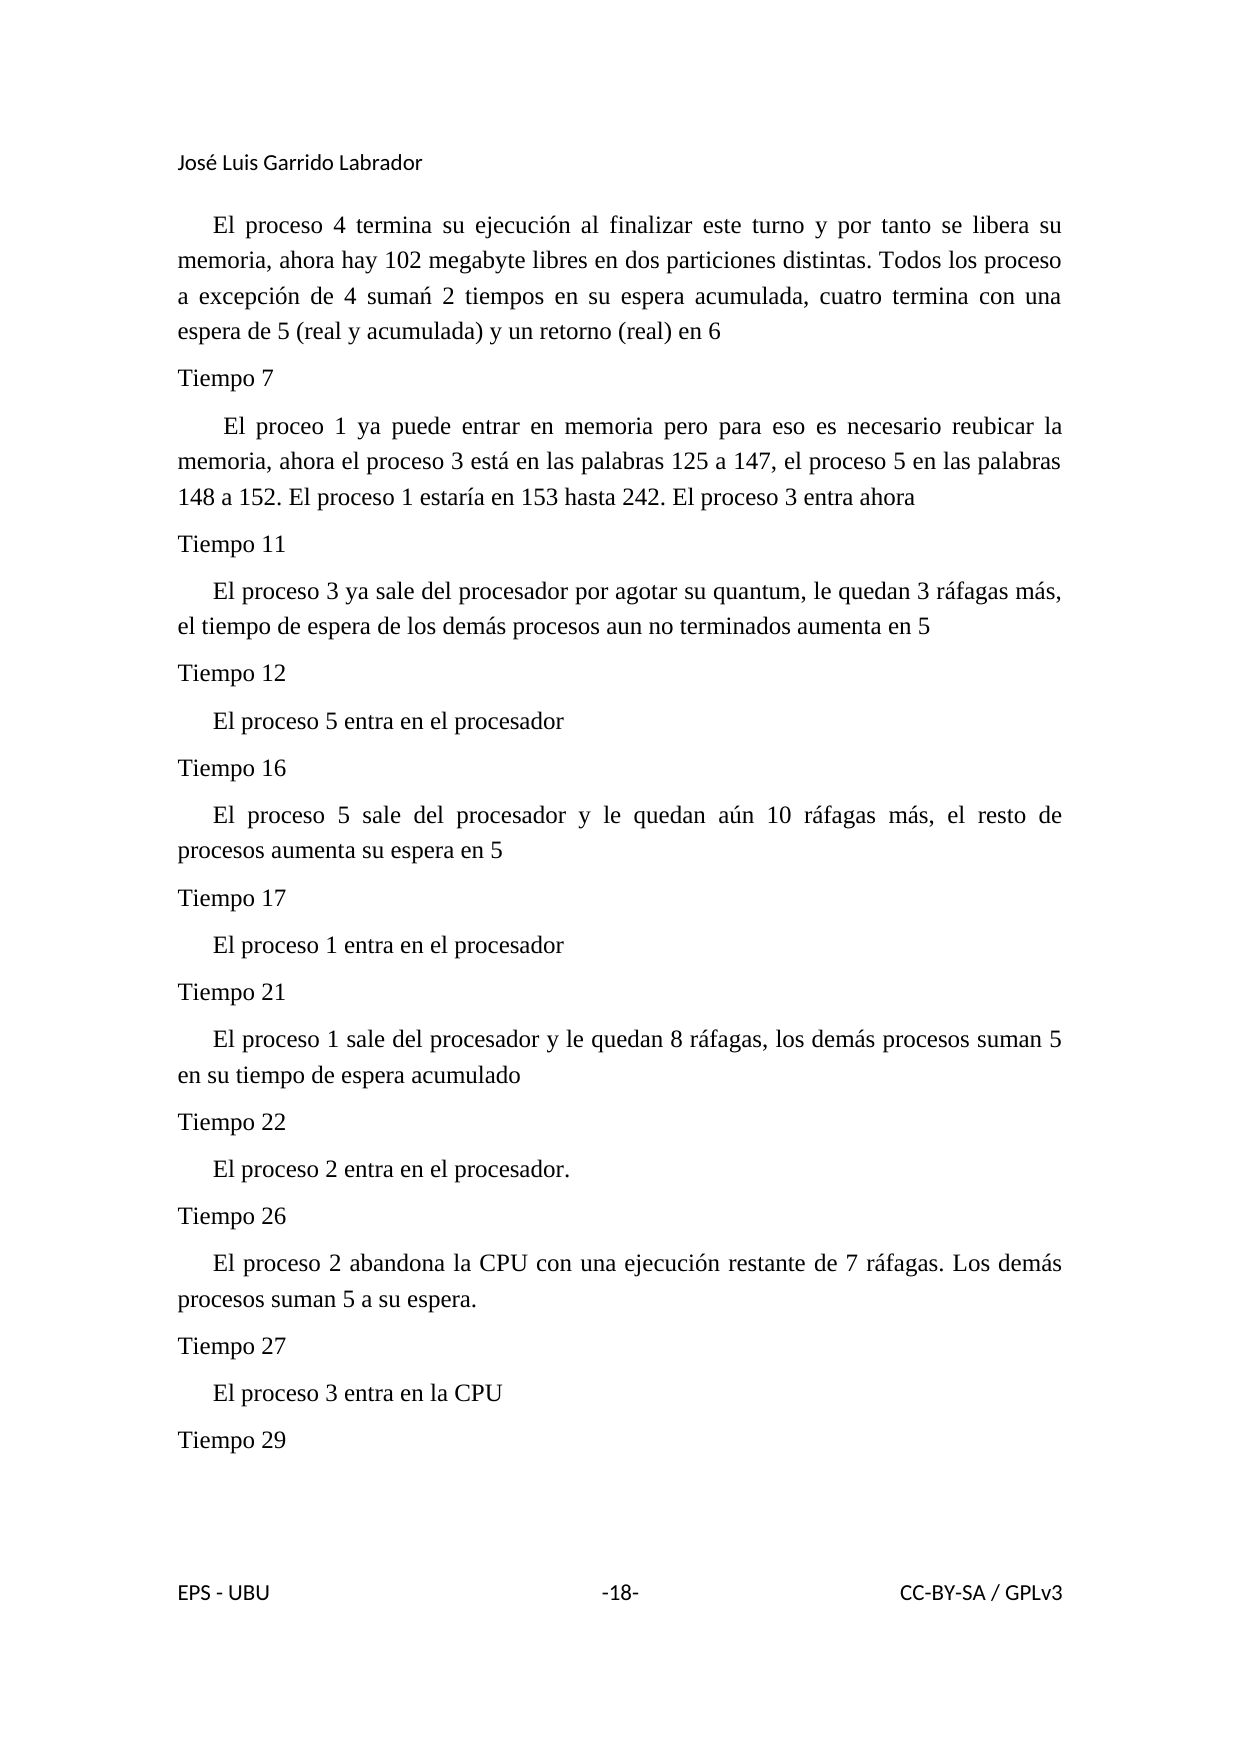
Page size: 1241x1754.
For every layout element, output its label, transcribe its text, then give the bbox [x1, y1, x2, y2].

text Tiempo 27 [177, 1326, 1063, 1361]
text El proceso 3 entra en la CPU [177, 1373, 1063, 1409]
text Tiempo 7 [177, 358, 1063, 394]
text Tiempo 11 [177, 524, 1063, 559]
text El proceso 2 entra en el procesador. [177, 1149, 1063, 1184]
text Tiempo 26 [177, 1196, 1063, 1232]
text Tiempo 17 [177, 878, 1063, 913]
text Tiempo 16 [177, 748, 1063, 783]
text El proceso 4 termina su ejecución al finalizar este turno y por tanto se libera su memoria, ahora hay 102 megabyte libres en dos particiones distintas. Todos los proceso a excepción de 4 sumań 2 tiempos en su espera acumulada, cuatro termina con una espera de 5 (real y acumulada) y un retorno (real) en 6 [177, 205, 1063, 347]
text Tiempo 21 [177, 972, 1063, 1007]
text El proceo 1 ya puede entrar en memoria pero para eso es necesario reubicar la memoria, ahora el proceso 3 está en las palabras 125 a 147, el proceso 5 en las palabras 148 a 152. El proceso 1 estaría en 153 hasta 242. El proceso 3 entra ahora [177, 406, 1063, 512]
text El proceso 3 ya sale del procesador por agotar su quantum, le quedan 3 ráfagas más, el tiempo de espera de los demás procesos aun no terminados aumenta en 5 [177, 571, 1063, 642]
text El proceso 5 entra en el procesador [177, 701, 1063, 736]
text Tiempo 22 [177, 1102, 1063, 1137]
text El proceso 1 sale del procesador y le quedan 8 ráfagas, los demás procesos suman 5 en su tiempo de espera acumulado [177, 1019, 1063, 1090]
text Tiempo 12 [177, 653, 1063, 689]
text El proceso 2 abandona la CPU con una ejecución restante de 7 ráfagas. Los demás procesos suman 5 a su espera. [177, 1243, 1063, 1314]
text Tiempo 29 [177, 1420, 1063, 1456]
text El proceso 1 entra en el procesador [177, 925, 1063, 960]
text El proceso 5 sale del procesador y le quedan aún 10 ráfagas más, el resto de procesos aumenta su espera en 5 [177, 795, 1063, 866]
